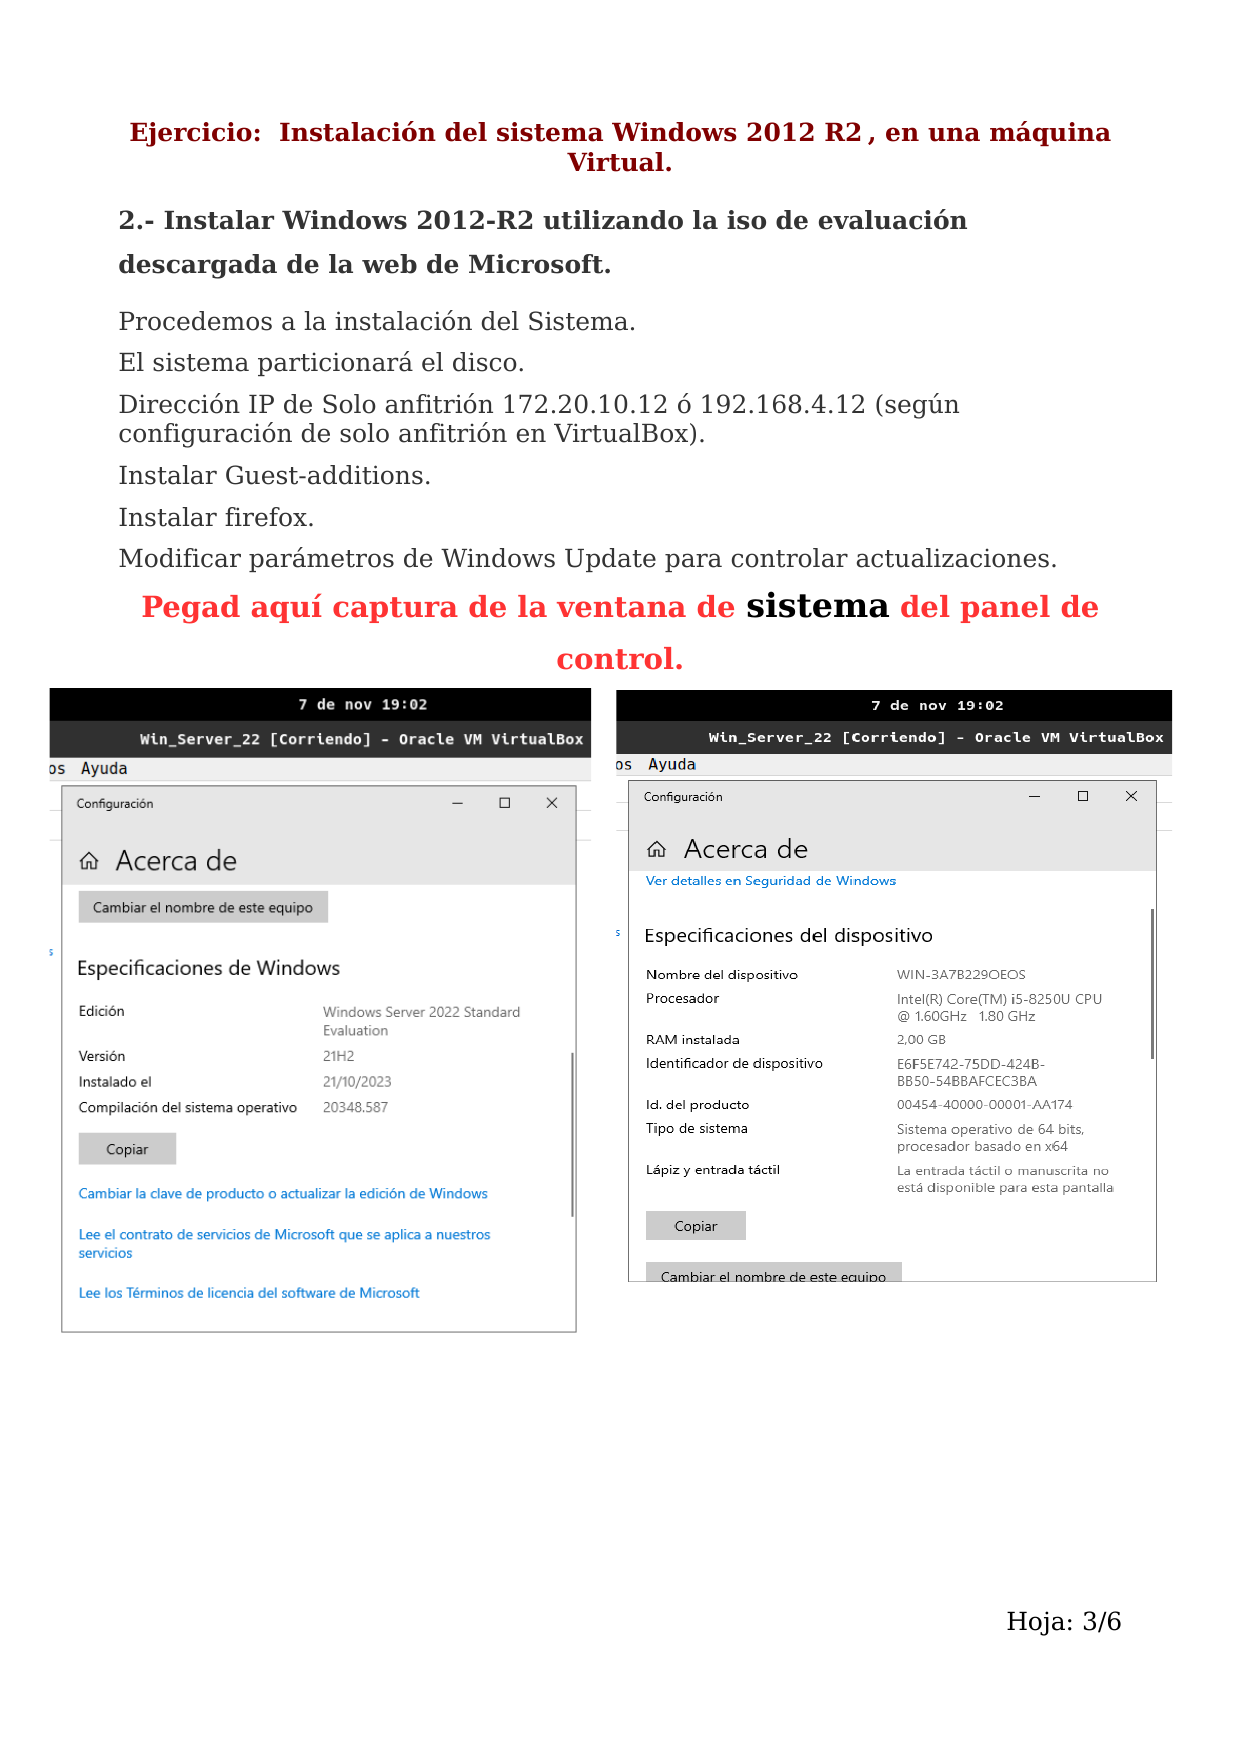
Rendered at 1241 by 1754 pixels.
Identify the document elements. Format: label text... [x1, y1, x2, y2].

text Instalar firefox. [118, 503, 1122, 532]
text 2.- Instalar Windows 2012-R2 utilizando la iso de evaluación descargada de la web de Microsoft. [118, 206, 1122, 280]
text El sistema particionará el disco. [118, 349, 1122, 378]
picture [49, 688, 592, 1350]
text Procedemos a la instalación del Sistema. [118, 307, 1122, 336]
text Modificar parámetros de Windows Update para controlar actualizaciones. [118, 544, 1122, 574]
text Dirección IP de Solo anfitrión 172.20.10.12 ó 192.168.4.12 (según configuración de solo anfitrión en VirtualBox). [118, 390, 1122, 449]
picture [616, 690, 1173, 1298]
text Instalar Guest-additions. [118, 461, 1122, 490]
text Pegad aquí captura de la ventana de sistema del panel de control. [118, 586, 1122, 677]
